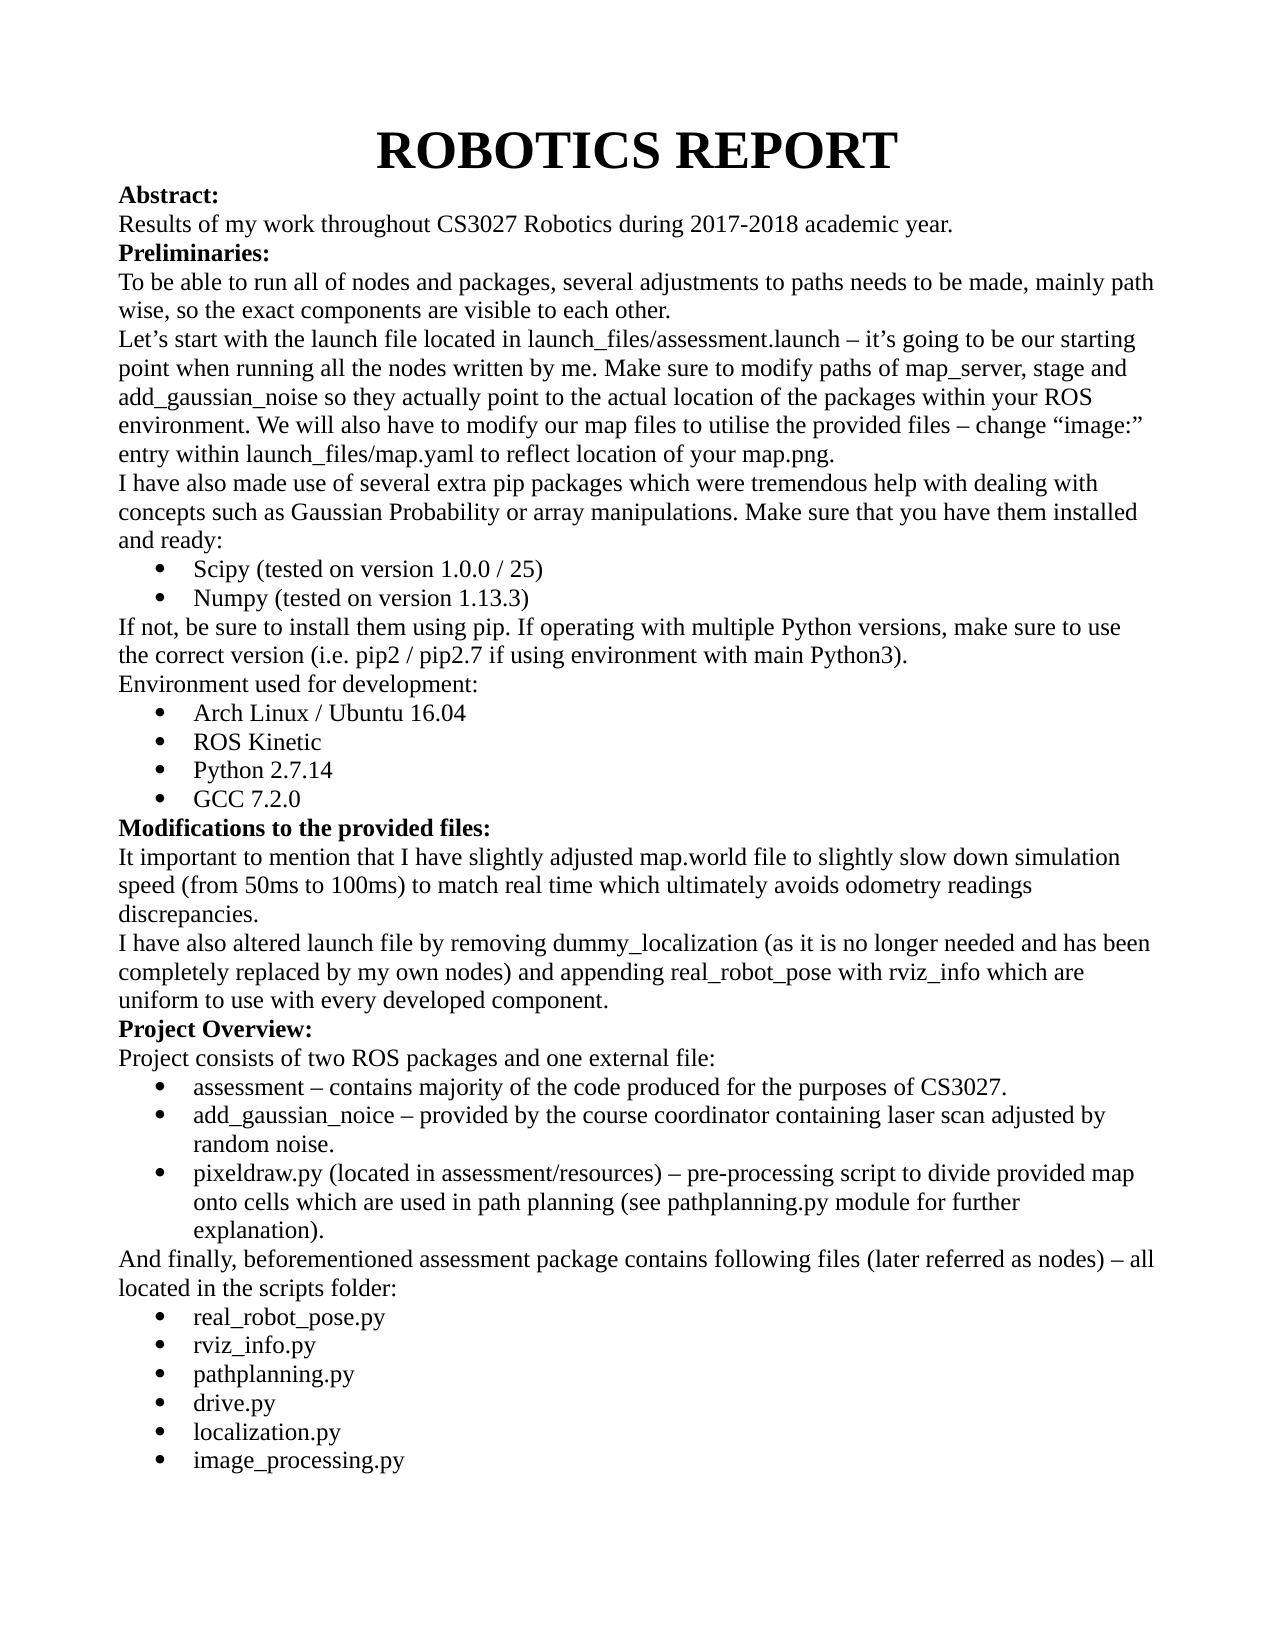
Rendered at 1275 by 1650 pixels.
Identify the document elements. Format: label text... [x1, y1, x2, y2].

text Environment used for development: [118, 669, 1157, 698]
list GCC 7.2.0 [156, 784, 1157, 813]
text Let’s start with the launch file located in launch_files/assessment.launch – it’s going to be our starting point when running all the nodes written by me. Make sure to modify paths of map_server, stage and add_gaussian_noise so they actually point to the actual location of the packages within your ROS environment. We will also have to modify our map files to utilise the provided files – change “image:” entry within launch_files/map.yaml to reflect location of your map.png. [118, 324, 1157, 468]
text To be able to run all of nodes and packages, several adjustments to paths needs to be made, mainly path wise, so the exact components are visible to each other. [118, 267, 1157, 324]
text Modifications to the provided files: [118, 813, 1157, 842]
list ROS Kinetic [156, 727, 1157, 755]
text I have also made use of several extra pip packages which were tremendous help with dealing with concepts such as Gaussian Probability or array manipulations. Make sure that you have them installed and ready: [118, 468, 1157, 554]
list pixeldraw.py (located in assessment/resources) – pre-processing script to divide provided map onto cells which are used in path planning (see pathplanning.py module for further explanation). [156, 1158, 1157, 1244]
text Abstract: [118, 180, 1157, 209]
list image_processing.py [156, 1445, 1157, 1474]
list assessment – contains majority of the code produced for the purposes of CS3027. [156, 1072, 1157, 1100]
list Arch Linux / Ubuntu 16.04 [156, 698, 1157, 727]
list pathplanning.py [156, 1359, 1157, 1388]
text Results of my work throughout CS3027 Robotics during 2017-2018 academic year. [118, 209, 1157, 238]
list Numpy (tested on version 1.13.3) [156, 583, 1157, 612]
list add_gaussian_noice – provided by the course coordinator containing laser scan adjusted by random noise. [156, 1100, 1157, 1158]
list localization.py [156, 1417, 1157, 1445]
list Python 2.7.14 [156, 755, 1157, 784]
list drive.py [156, 1388, 1157, 1417]
text And finally, beforementioned assessment package contains following files (later referred as nodes) – all located in the scripts folder: [118, 1244, 1157, 1302]
text Preliminaries: [118, 238, 1157, 267]
list Scipy (tested on version 1.0.0 / 25) [156, 554, 1157, 583]
text I have also altered launch file by removing dummy_localization (as it is no longer needed and has been completely replaced by my own nodes) and appending real_robot_pose with rviz_info which are uniform to use with every developed component. [118, 928, 1157, 1014]
list real_robot_pose.py [156, 1302, 1157, 1330]
text If not, be sure to install them using pip. If operating with multiple Python versions, make sure to use the correct version (i.e. pip2 / pip2.7 if using environment with main Python3). [118, 612, 1157, 669]
list rviz_info.py [156, 1330, 1157, 1359]
text ROBOTICS REPORT [118, 118, 1157, 180]
text It important to mention that I have slightly adjusted map.world file to slightly slow down simulation speed (from 50ms to 100ms) to match real time which ultimately avoids odometry readings discrepancies. [118, 842, 1157, 928]
text Project consists of two ROS packages and one external file: [118, 1043, 1157, 1072]
text Project Overview: [118, 1014, 1157, 1043]
